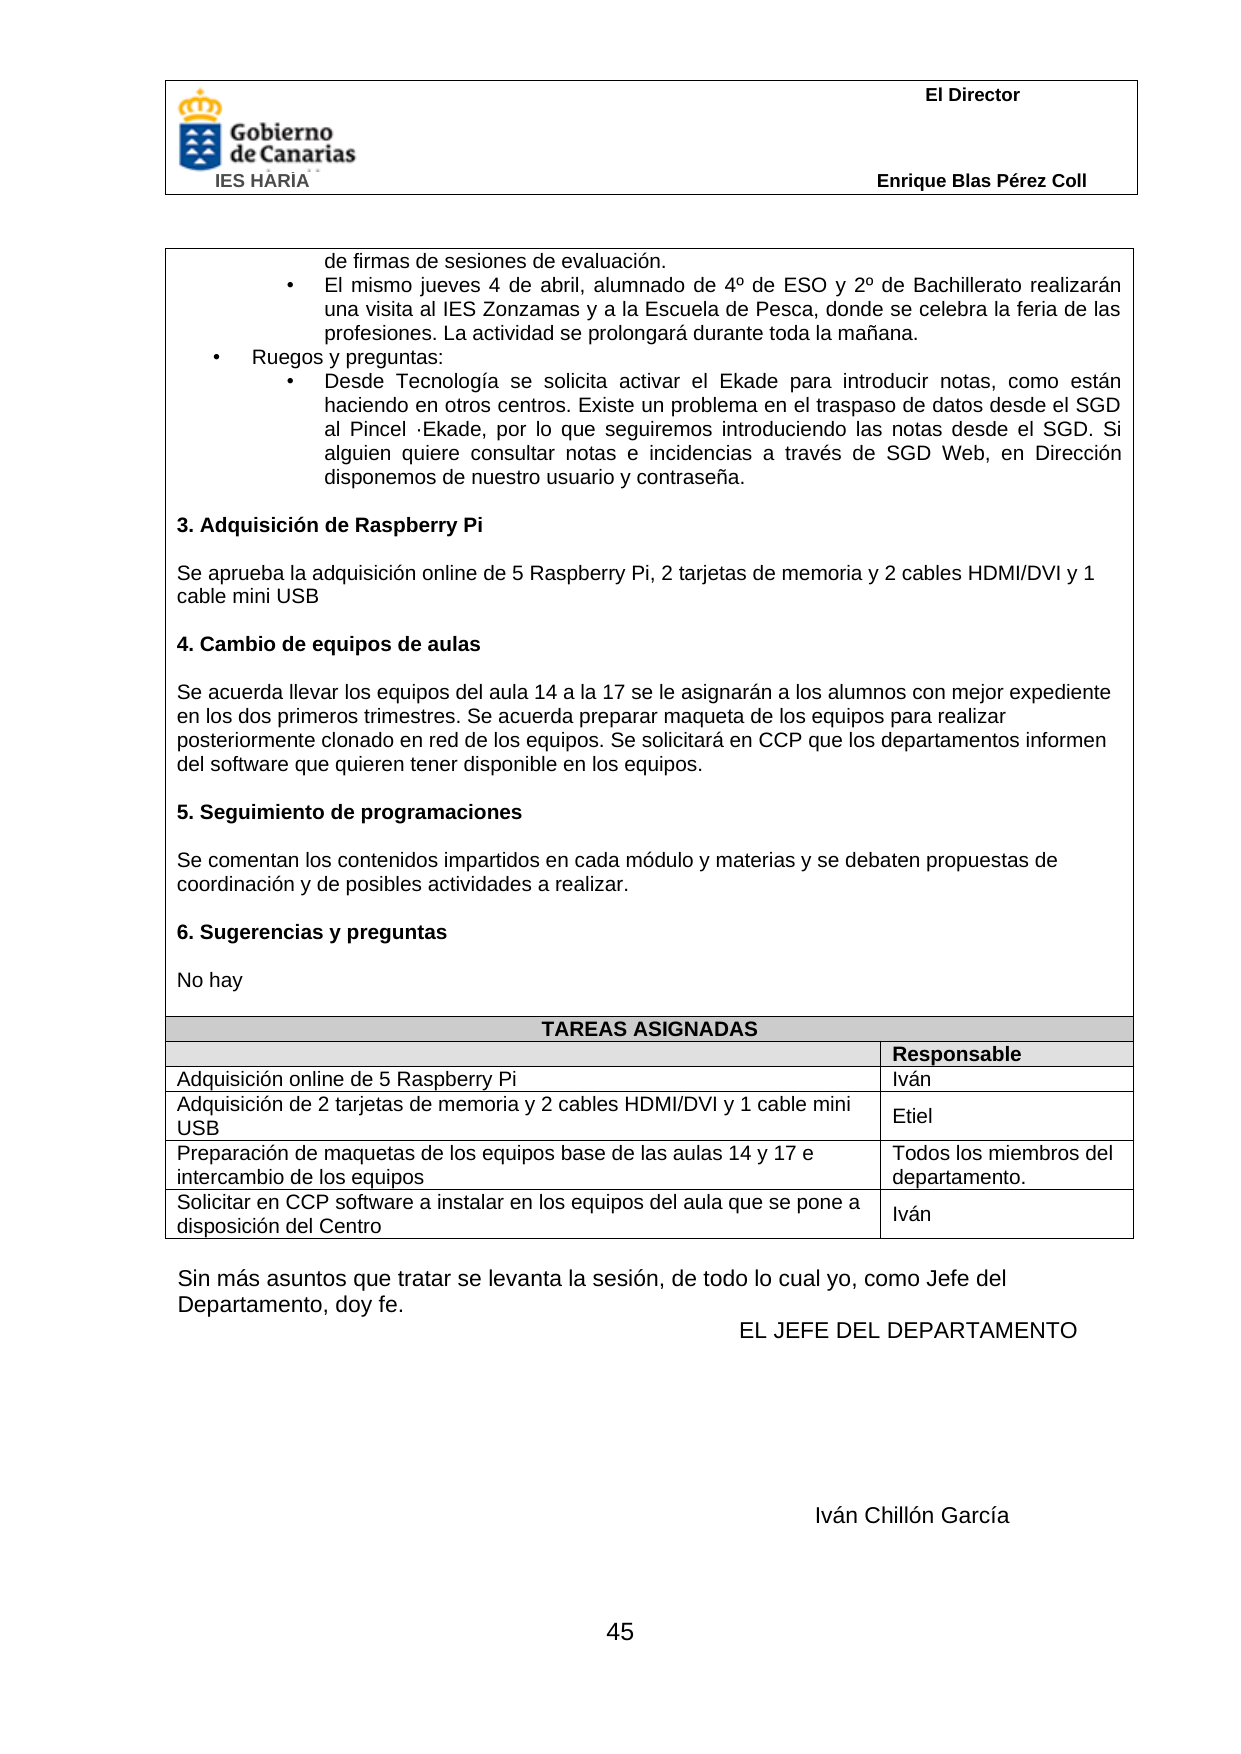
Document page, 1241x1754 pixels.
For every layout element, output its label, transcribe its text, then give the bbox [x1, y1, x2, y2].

table_cell Etiel [881, 1092, 1133, 1139]
text Sin más asuntos que tratar se levanta la sesión, de todo lo cual yo, como Jefe del Departamento, doy fe. [177, 1265, 1122, 1317]
table_cell [166, 1042, 880, 1066]
table_cell Todos los miembros del departamento. [881, 1141, 1133, 1188]
table_cell de firmas de sesiones de evaluación. El mismo jueves 4 de abril, alumnado de 4º de ESO y 2º de Bachillerato realizarán una visita al IES Zonzamas y a la Escuela de Pesca, donde se celebra la feria de las profesiones. La actividad se prolongará durante toda la mañana. Ruegos y preguntas: Desde Tecnología se solicita activar el Ekade para introducir notas, como están haciendo en otros centros. Existe un problema en el traspaso de datos desde el SGD al Pincel ·Ekade, por lo que seguiremos introduciendo las notas desde el SGD. Si alguien quiere consultar notas e incidencias a través de SGD Web, en Dirección disponemos de nuestro usuario y contraseña. 3. Adquisición de Raspberry Pi Se aprueba la adquisición online de 5 Raspberry Pi, 2 tarjetas de memoria y 2 cables HDMI/DVI y 1 cable mini USB 4. Cambio de equipos de aulas Se acuerda llevar los equipos del aula 14 a la 17 se le asignarán a los alumnos con mejor expediente en los dos primeros trimestres. Se acuerda preparar maqueta de los equipos para realizar posteriormente clonado en red de los equipos. Se solicitará en CCP que los departamentos informen del software que quieren tener disponible en los equipos. 5. Seguimiento de programaciones Se comentan los contenidos impartidos en cada módulo y materias y se debaten propuestas de coordinación y de posibles actividades a realizar. 6. Sugerencias y preguntas No hay [166, 249, 1133, 1016]
picture [173, 85, 359, 172]
table_cell Iván [881, 1067, 1133, 1091]
table_cell Adquisición de 2 tarjetas de memoria y 2 cables HDMI/DVI y 1 cable mini USB [166, 1092, 880, 1139]
table_cell Solicitar en CCP software a instalar en los equipos del aula que se pone a disposición del Centro [166, 1190, 880, 1237]
table_cell Adquisición online de 5 Raspberry Pi [166, 1067, 880, 1091]
table_cell Responsable [881, 1042, 1133, 1066]
table_cell Iván [881, 1190, 1133, 1237]
text Iván Chillón García [177, 1502, 1122, 1528]
table_cell TAREAS ASIGNADAS [166, 1017, 1133, 1041]
table_cell Preparación de maquetas de los equipos base de las aulas 14 y 17 e intercambio de los equipos [166, 1141, 880, 1188]
text EL JEFE DEL DEPARTAMENTO [177, 1317, 1122, 1344]
